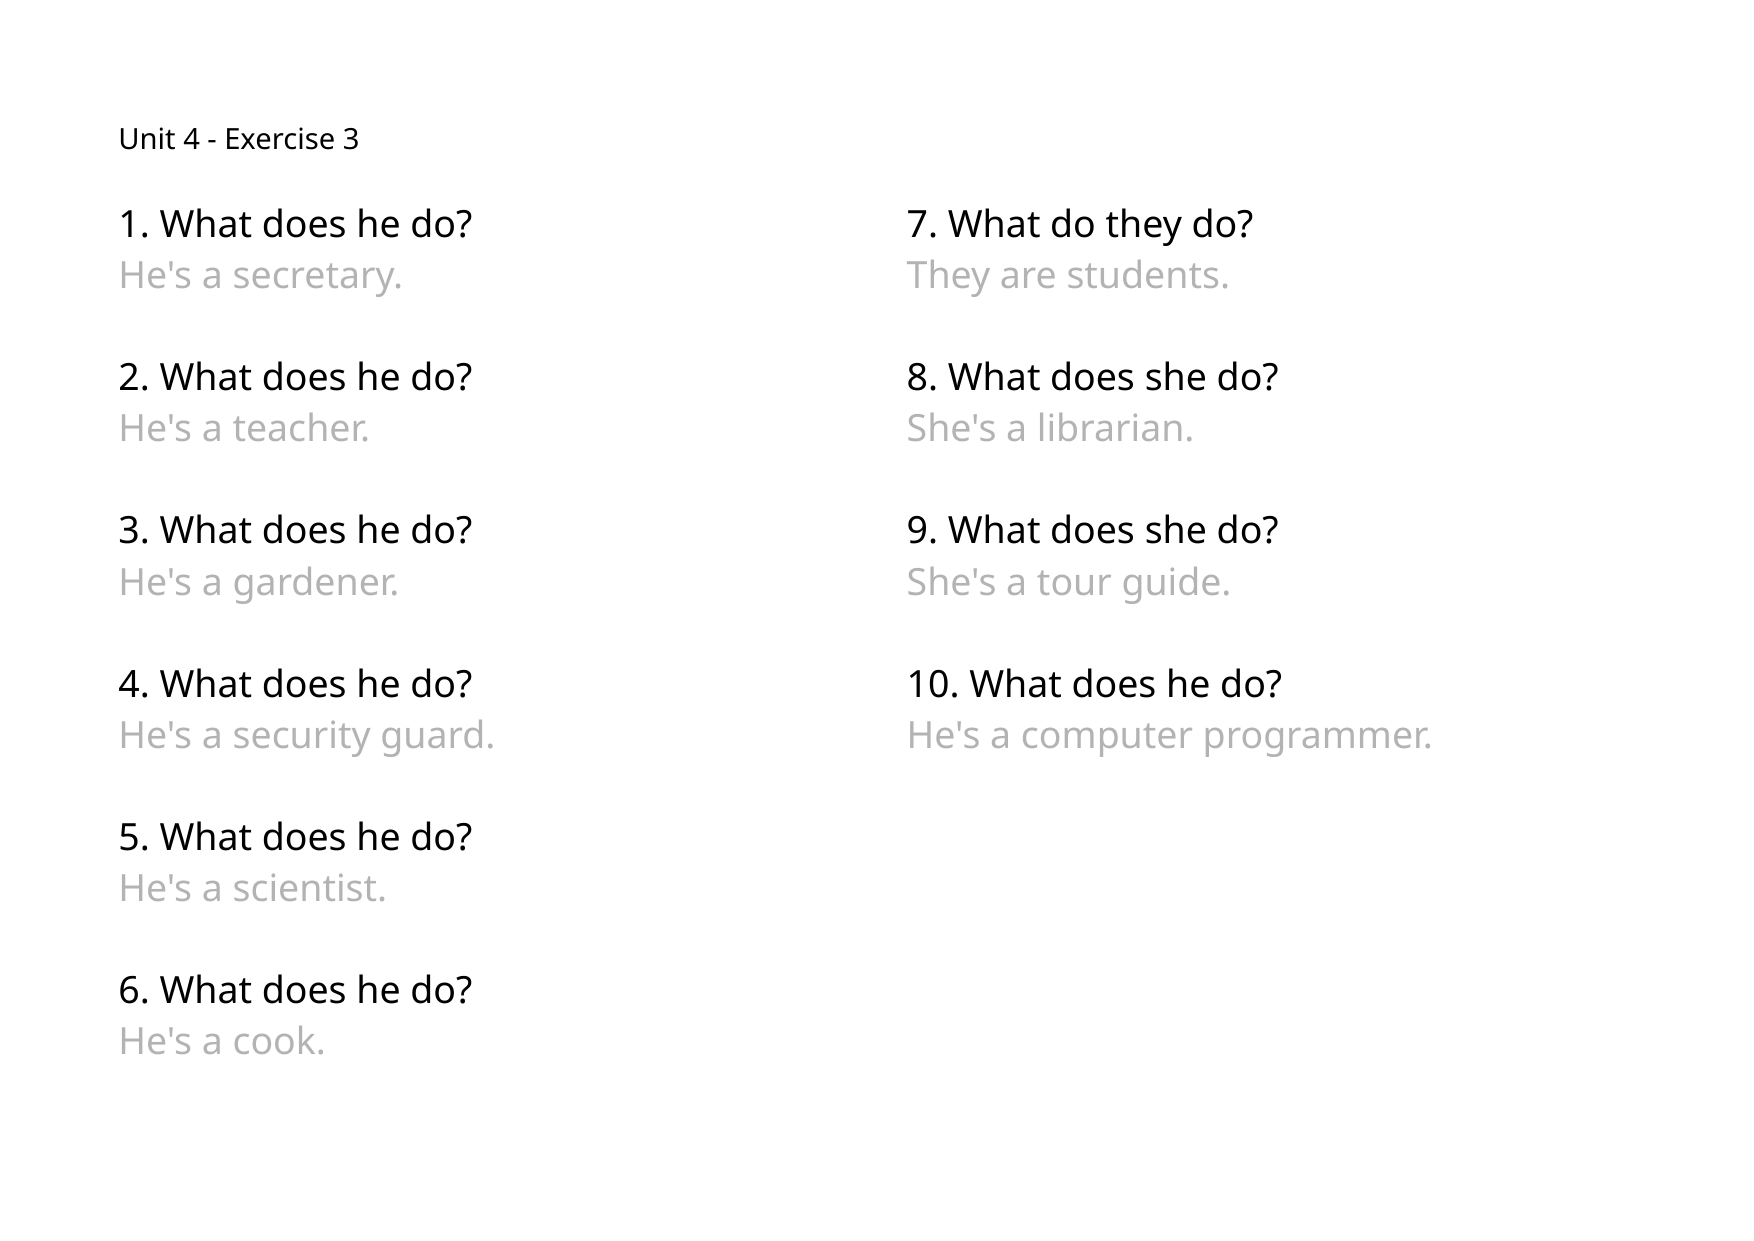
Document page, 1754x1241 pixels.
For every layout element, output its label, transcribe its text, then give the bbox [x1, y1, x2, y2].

text 6. What does he do? [118, 963, 847, 1014]
text She's a librarian. [906, 402, 1636, 453]
text He's a gardener. [118, 555, 847, 606]
text 2. What does he do? [118, 351, 847, 402]
text He's a teacher. [118, 402, 847, 453]
text 10. What does he do? [906, 657, 1636, 708]
text He's a secretary. [118, 248, 847, 299]
text 7. What do they do? [906, 197, 1636, 248]
text They are students. [906, 248, 1636, 299]
text He's a computer programmer. [906, 708, 1636, 759]
text 3. What does he do? [118, 504, 847, 555]
text She's a tour guide. [906, 555, 1636, 606]
text 1. What does he do? [118, 197, 847, 248]
text He's a cook. [118, 1014, 847, 1065]
text He's a security guard. [118, 708, 847, 759]
text 8. What does she do? [906, 351, 1636, 402]
text 5. What does he do? [118, 810, 847, 861]
text 4. What does he do? [118, 657, 847, 708]
text He's a scientist. [118, 861, 847, 912]
text Unit 4 - Exercise 3 [118, 118, 1636, 158]
text 9. What does she do? [906, 504, 1636, 555]
